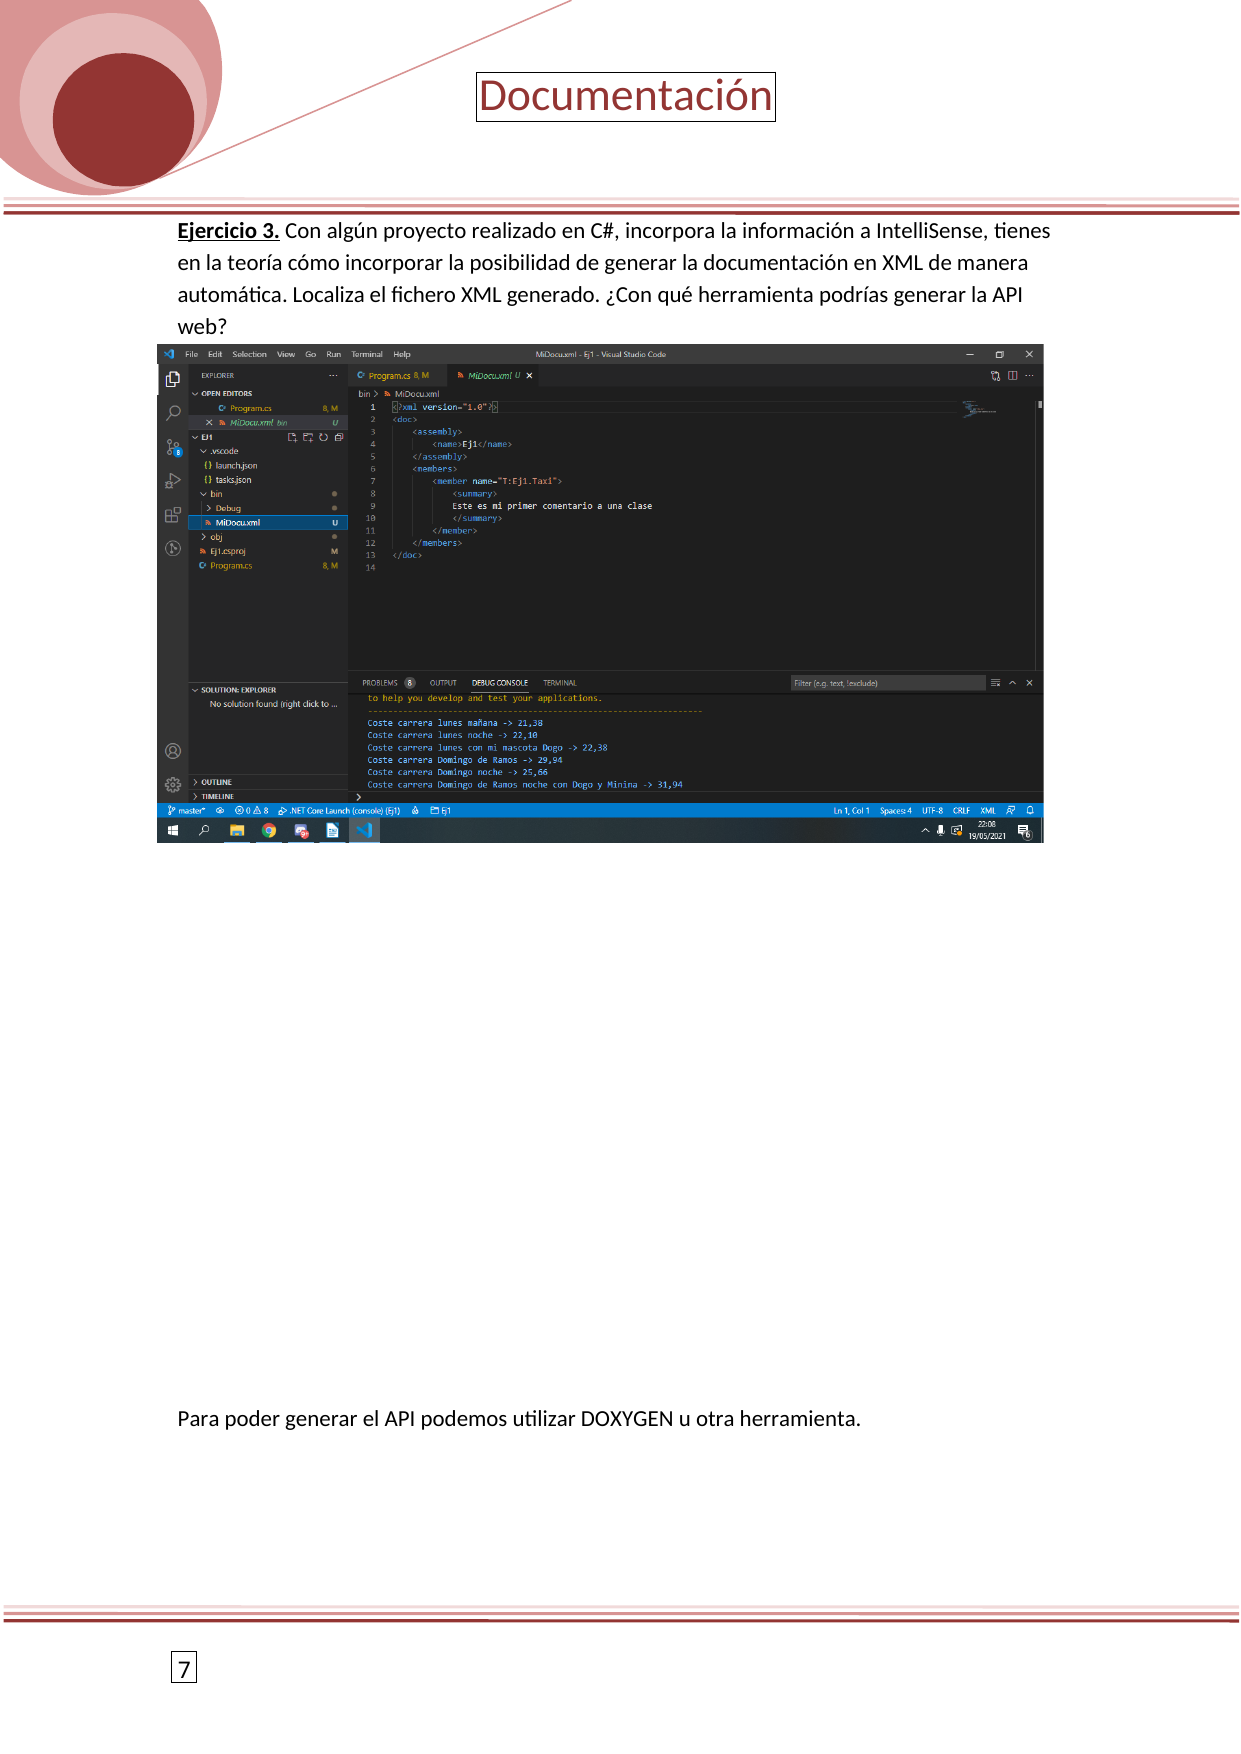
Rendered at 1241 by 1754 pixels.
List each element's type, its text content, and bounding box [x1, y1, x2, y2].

text Para poder generar el API podemos utilizar DOXYGEN u otra herramienta. [177, 1404, 1064, 1432]
text Ejercicio 3. Con algún proyecto realizado en C#, incorpora la información a IntelliSense, tienes en la teoría cómo incorporar la posibilidad de generar la documentación en XML de manera automática. Localiza el fichero XML generado. ¿Con qué herramienta podrías generar la API web? [177, 216, 1064, 340]
picture [157, 344, 1044, 843]
